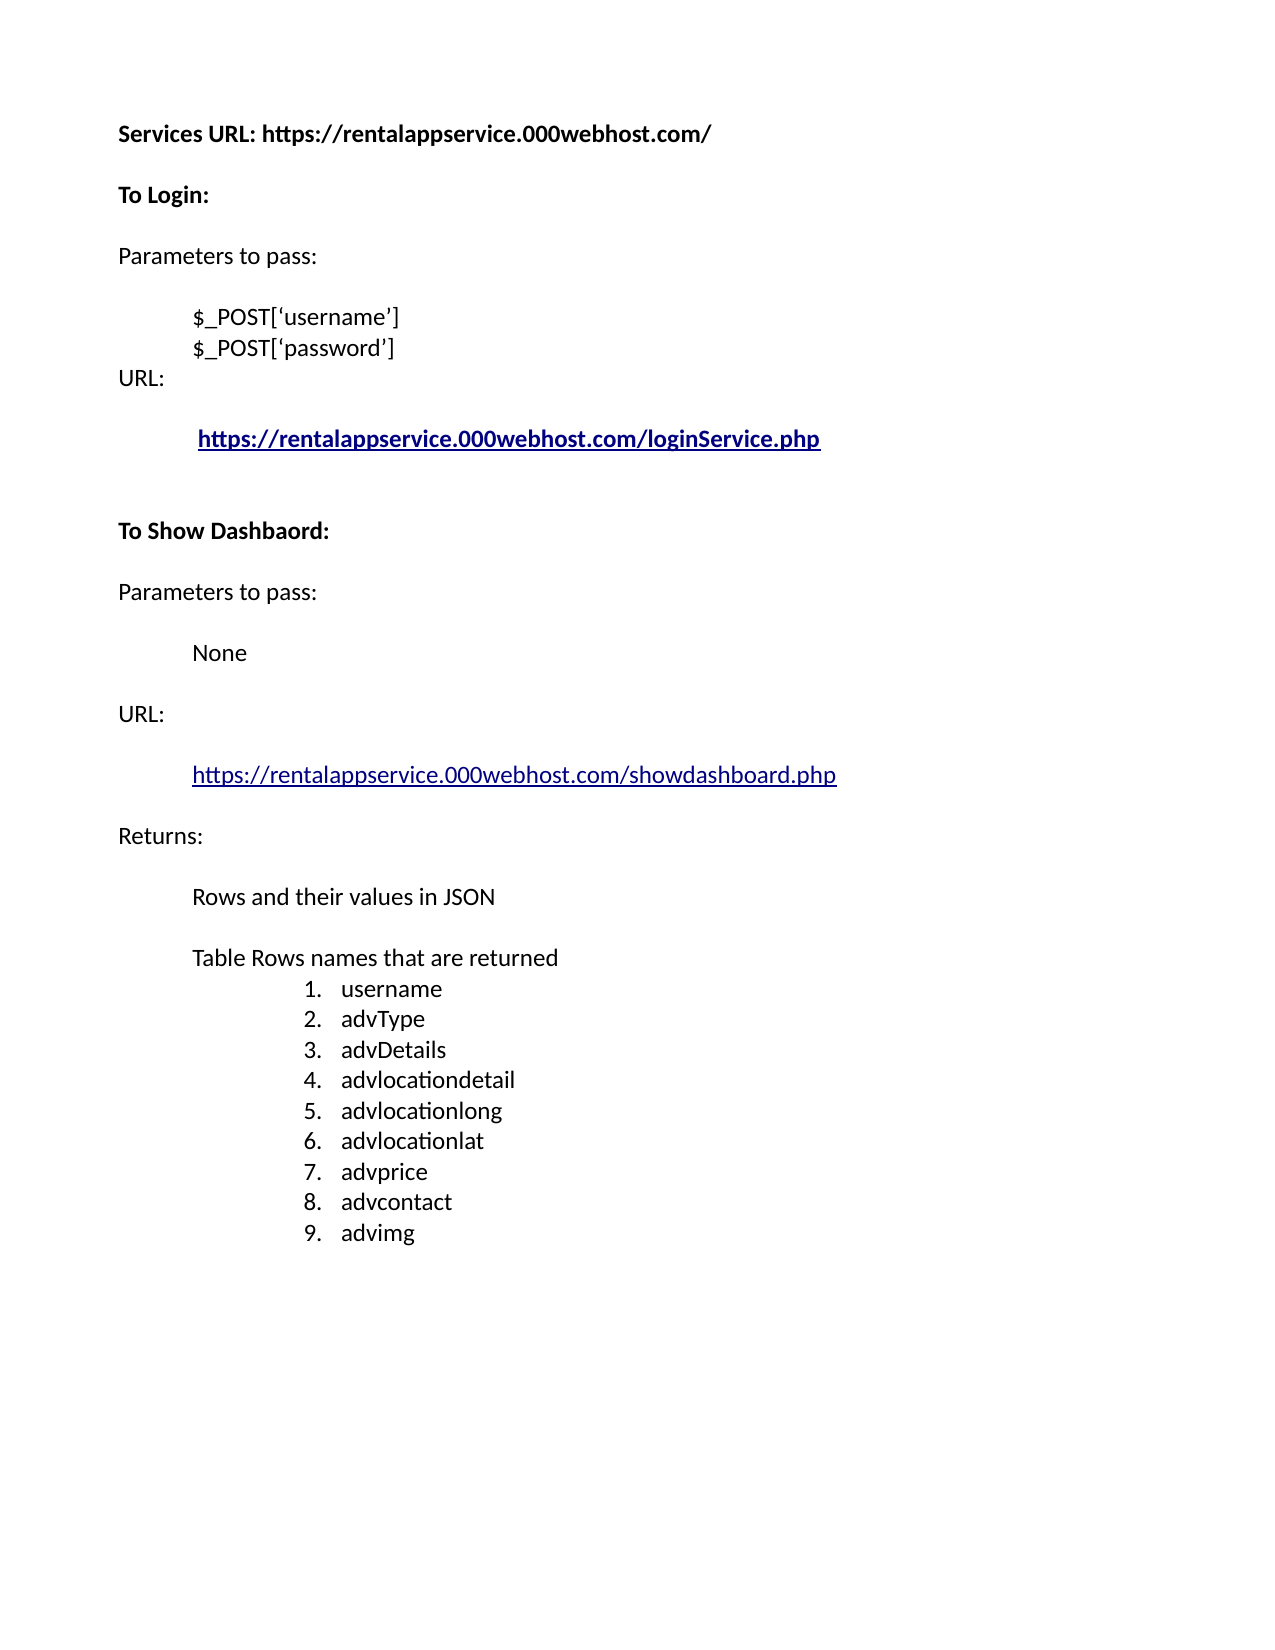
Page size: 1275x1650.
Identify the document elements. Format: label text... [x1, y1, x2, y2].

list advlocationlong [303, 1095, 1157, 1125]
text $_POST[‘username’] [118, 301, 1157, 332]
text Rows and their values in JSON [118, 881, 1157, 912]
list advcontact [303, 1186, 1157, 1217]
list username [303, 973, 1157, 1003]
list advType [303, 1003, 1157, 1034]
text Parameters to pass: [118, 576, 1157, 606]
text https://rentalappservice.000webhost.com/loginService.php [118, 423, 1157, 454]
text To Login: [118, 179, 1157, 210]
text Table Rows names that are returned [118, 942, 1157, 973]
list advimg [303, 1217, 1157, 1247]
text Services URL: https://rentalappservice.000webhost.com/ [118, 118, 1157, 149]
text Parameters to pass: [118, 240, 1157, 271]
text None [118, 637, 1157, 667]
text $_POST[‘password’] [118, 332, 1157, 362]
list advlocationlat [303, 1125, 1157, 1156]
list advlocationdetail [303, 1064, 1157, 1095]
text https://rentalappservice.000webhost.com/showdashboard.php [118, 759, 1157, 789]
list advDetails [303, 1034, 1157, 1064]
text To Show Dashbaord: [118, 515, 1157, 545]
text URL: [118, 698, 1157, 728]
text URL: [118, 362, 1157, 393]
text Returns: [118, 820, 1157, 851]
list advprice [303, 1156, 1157, 1186]
